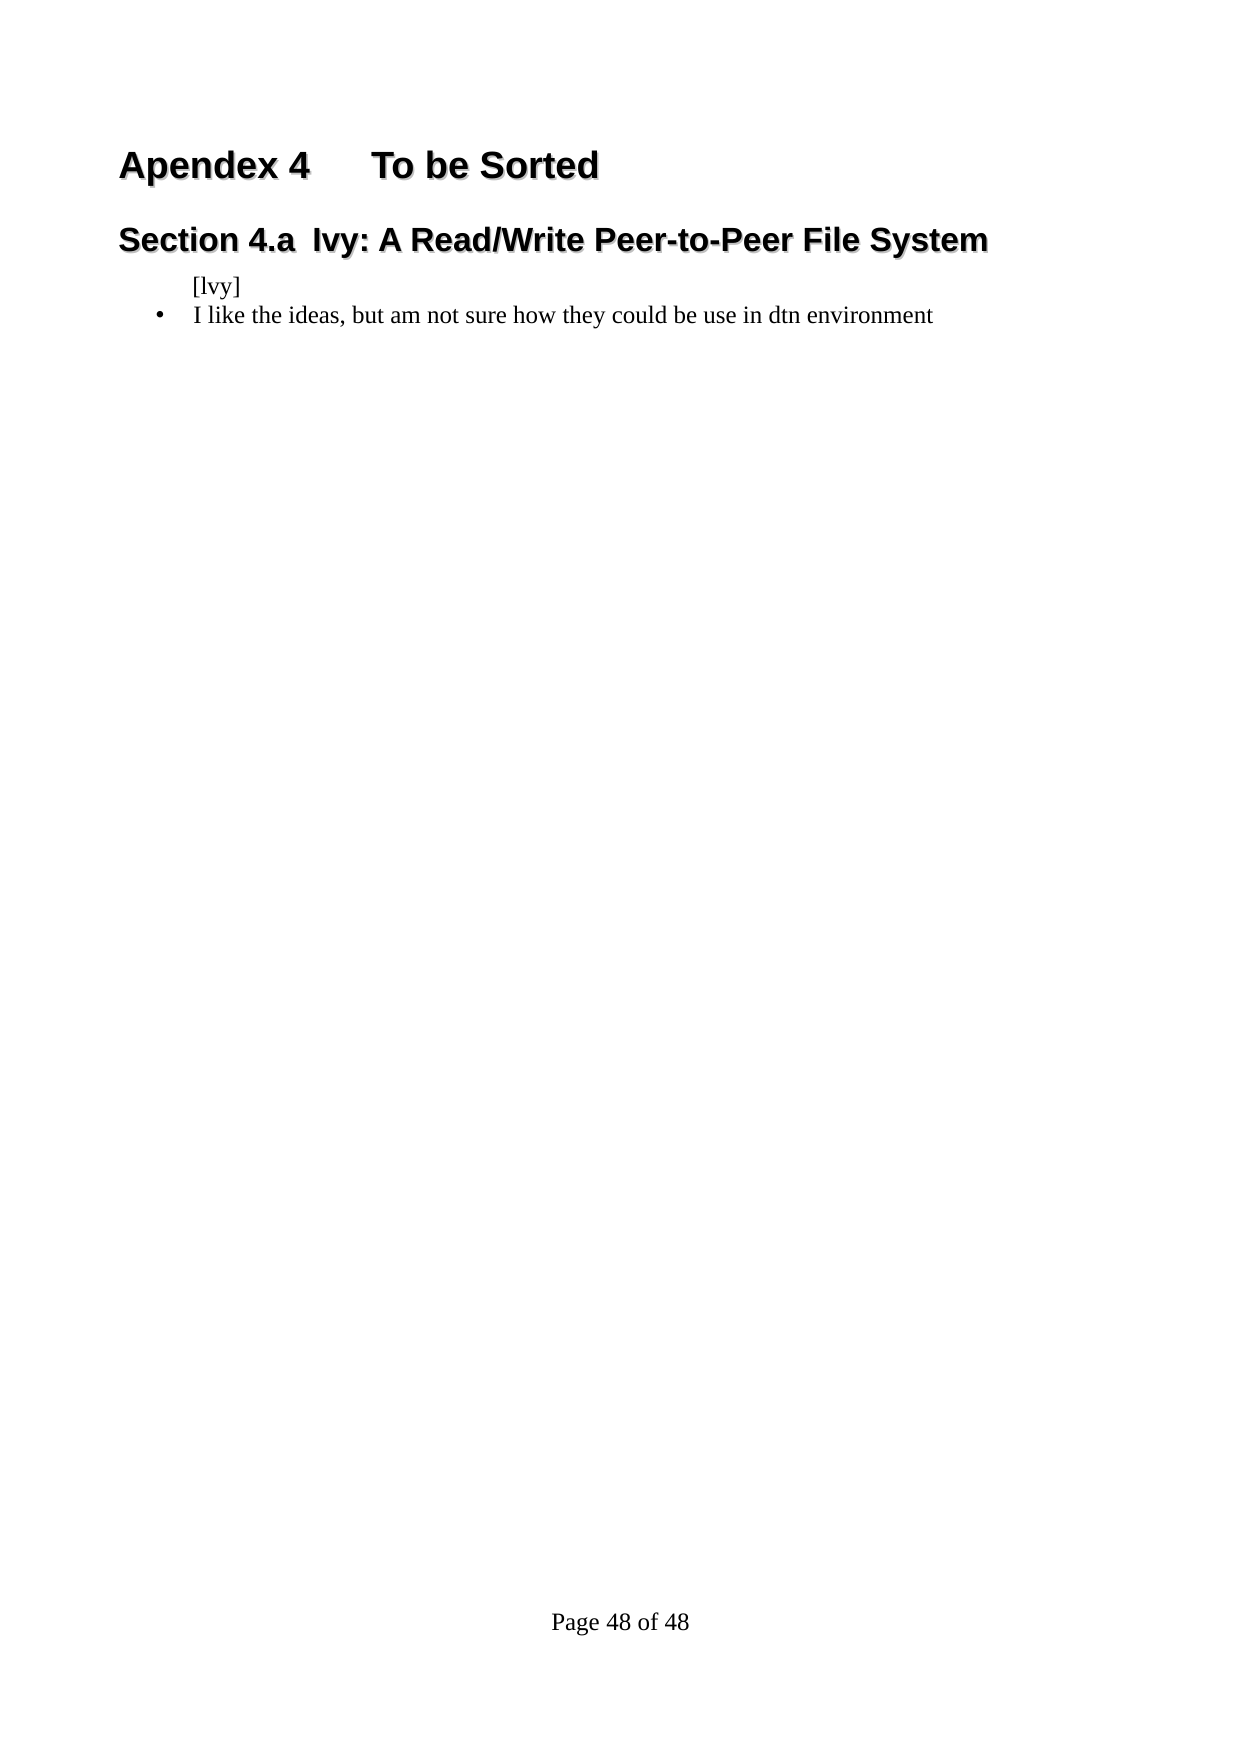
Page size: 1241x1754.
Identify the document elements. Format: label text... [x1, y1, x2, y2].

subtitle Ivy: A Read/Write Peer-to-Peer File System [118, 220, 1122, 259]
text [lvy] [192, 271, 1122, 300]
subtitle To be Sorted [118, 143, 1122, 187]
list I like the ideas, but am not sure how they could be use in dtn environment [156, 300, 1122, 329]
